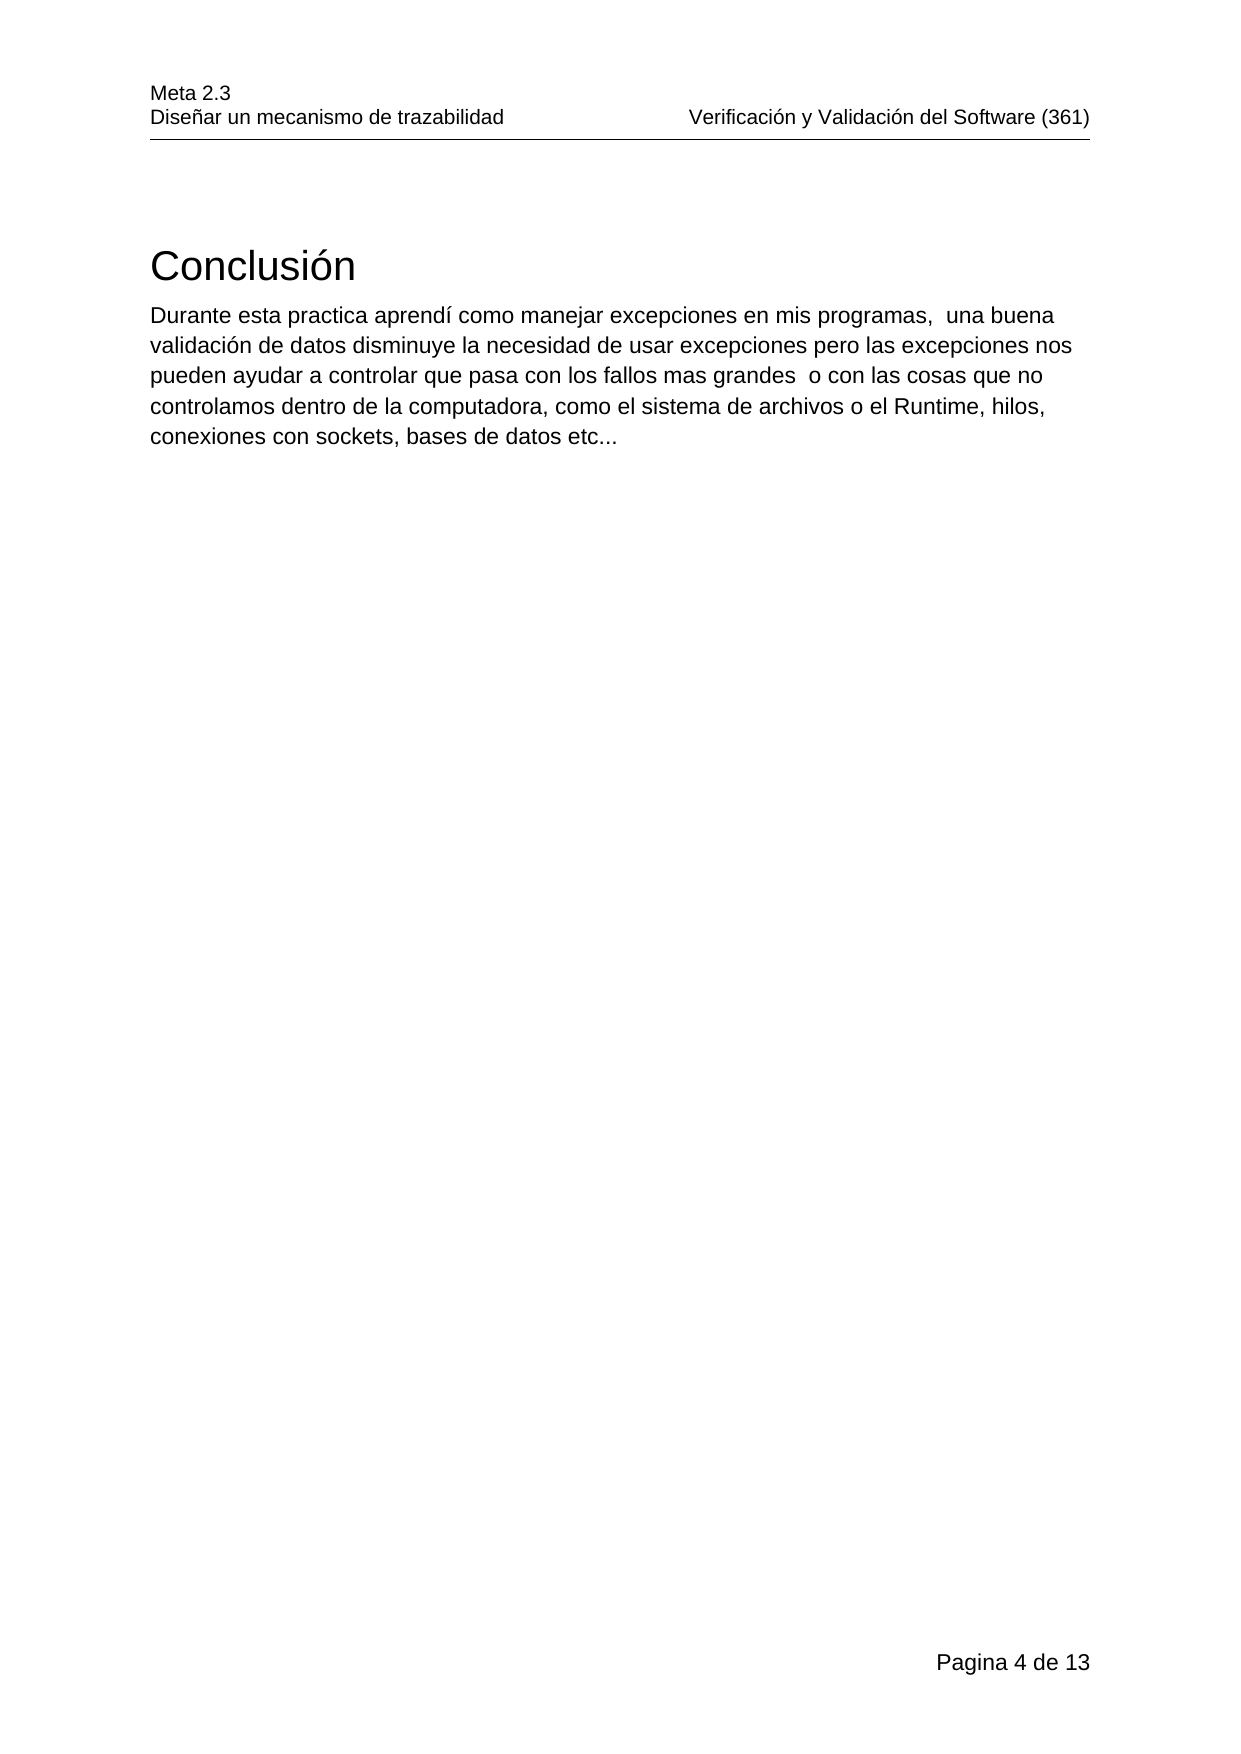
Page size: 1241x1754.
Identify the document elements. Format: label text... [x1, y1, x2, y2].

text Durante esta practica aprendí como manejar excepciones en mis programas, una buena validación de datos disminuye la necesidad de usar excepciones pero las excepciones nos pueden ayudar a controlar que pasa con los fallos mas grandes o con las cosas que no controlamos dentro de la computadora, como el sistema de archivos o el Runtime, hilos, conexiones con sockets, bases de datos etc... [150, 302, 1090, 449]
subtitle Conclusión [150, 242, 1090, 289]
